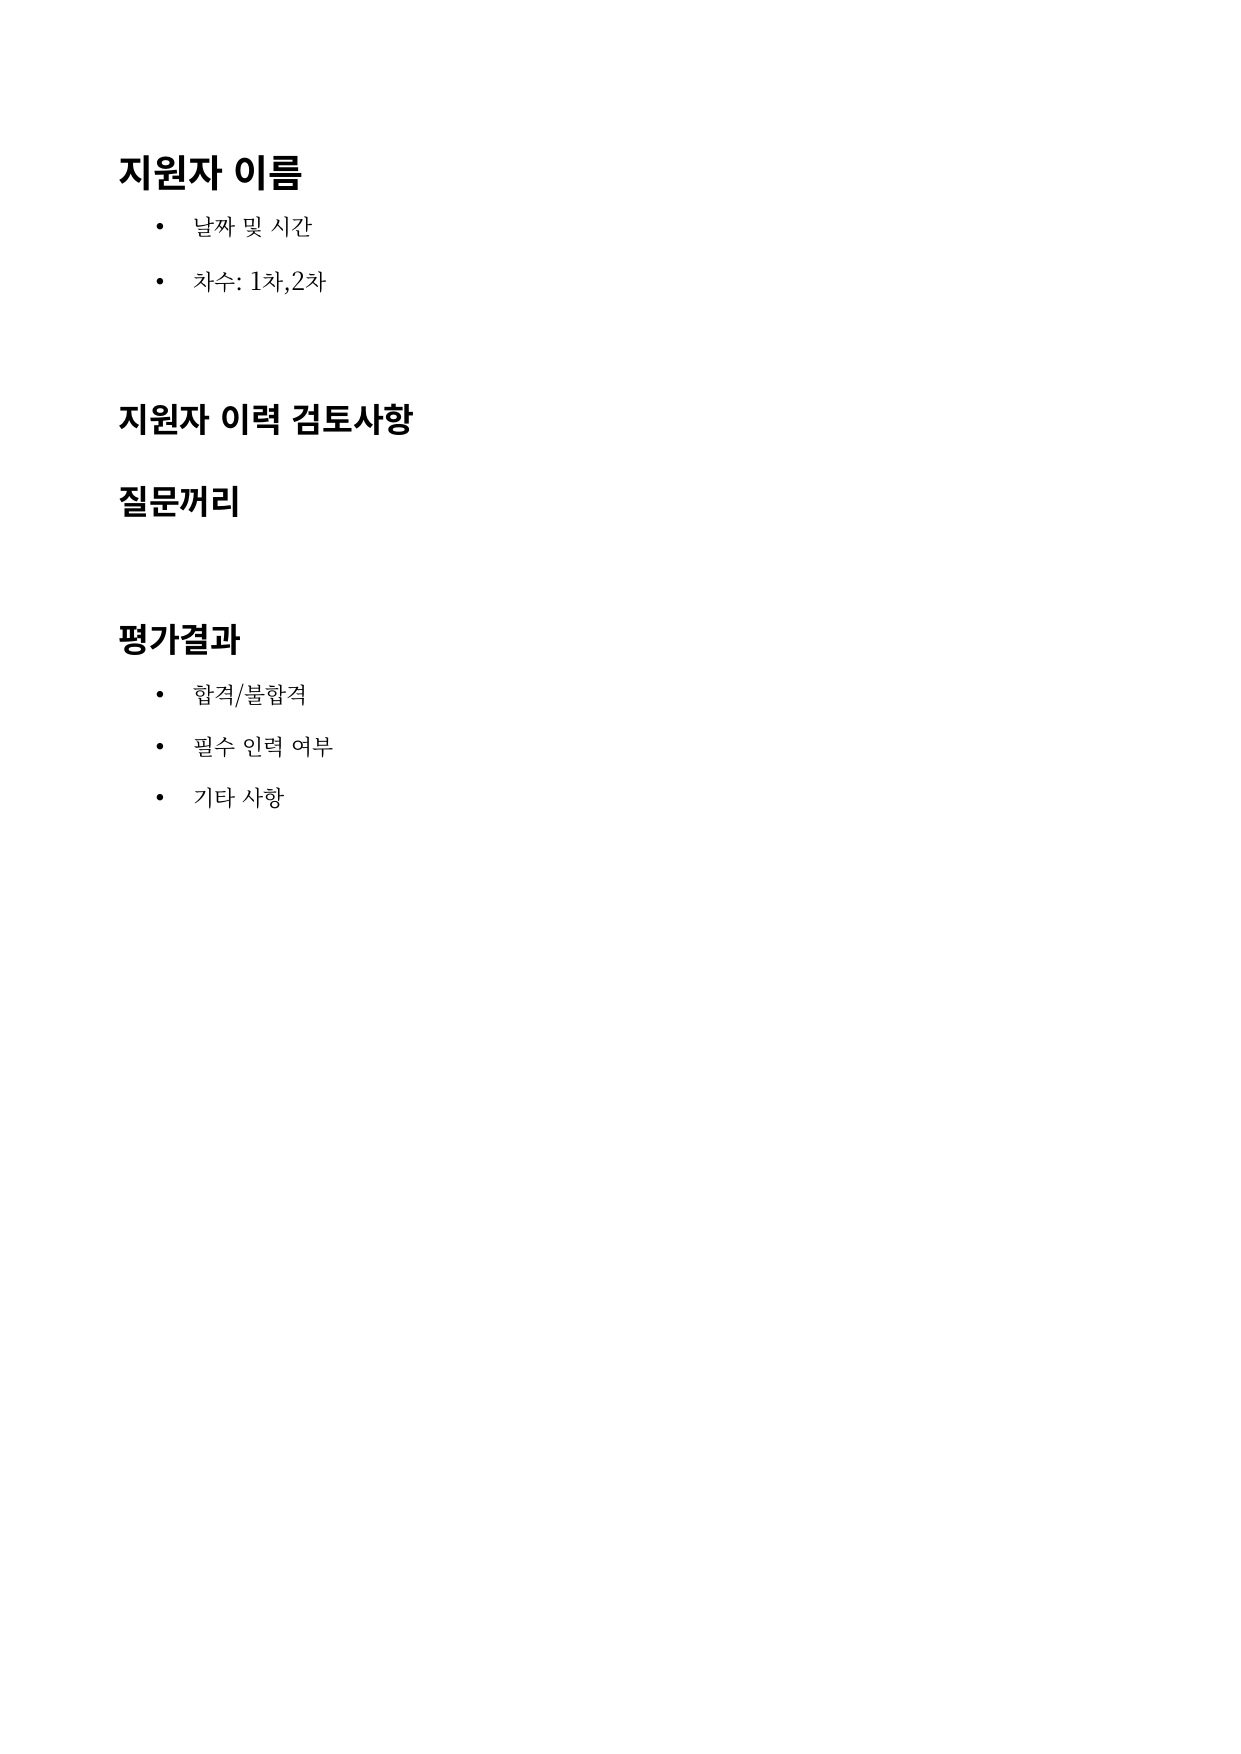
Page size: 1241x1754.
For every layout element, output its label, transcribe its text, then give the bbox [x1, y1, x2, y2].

list 기타 사항 [156, 781, 1122, 812]
list 필수 인력 여부 [156, 730, 1122, 762]
list 날짜 및 시간 [156, 211, 1122, 242]
subtitle 지원자 이름 [118, 143, 1122, 198]
subtitle 질문꺼리 [118, 476, 1122, 524]
subtitle 평가결과 [118, 613, 1122, 662]
subtitle 지원자 이력 검토사항 [118, 394, 1122, 442]
list 차수: 1차,2차 [156, 261, 1122, 297]
list 합격/불합격 [156, 674, 1122, 710]
